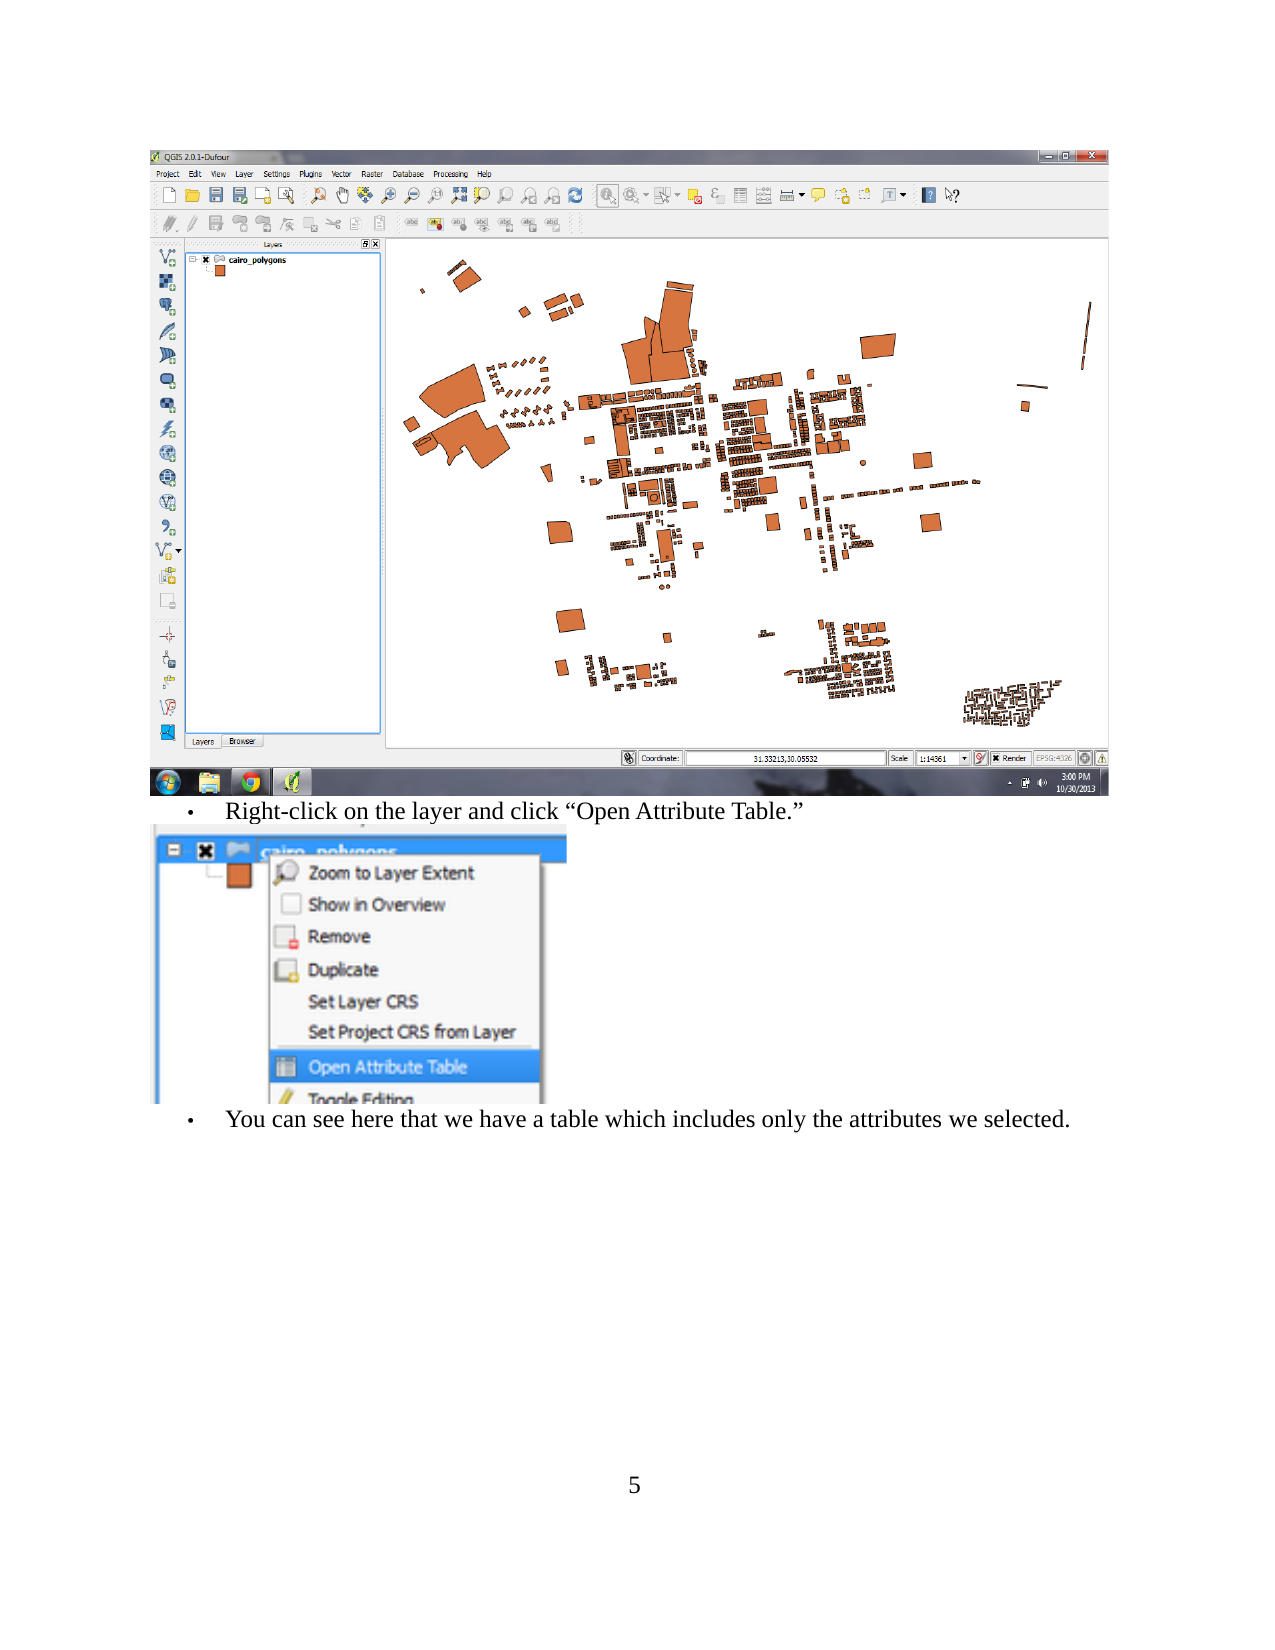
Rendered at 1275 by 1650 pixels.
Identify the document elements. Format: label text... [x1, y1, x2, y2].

list Right-click on the layer and click “Open Attribute Table.” [187, 796, 1125, 825]
picture [150, 824, 567, 1104]
picture [150, 150, 1109, 796]
list You can see here that we have a table which includes only the attributes we selected. [187, 1104, 1125, 1133]
